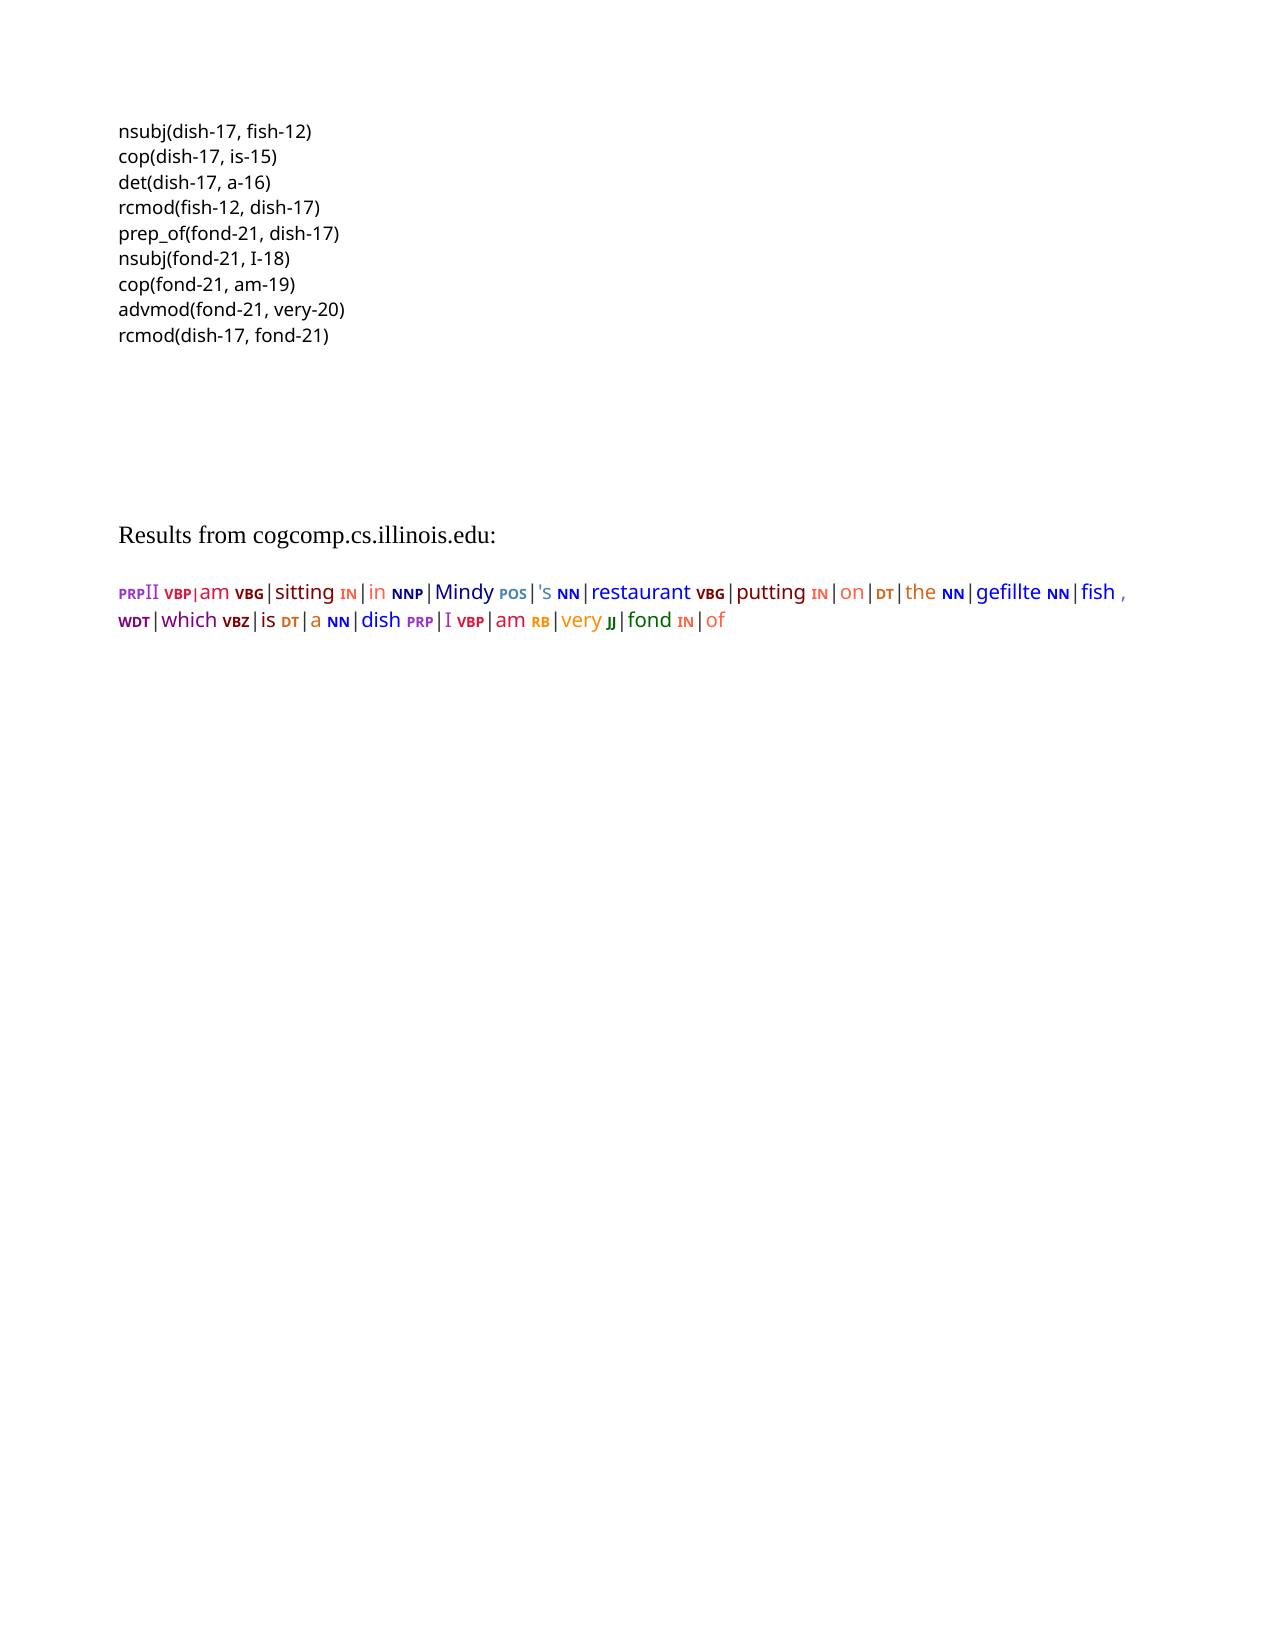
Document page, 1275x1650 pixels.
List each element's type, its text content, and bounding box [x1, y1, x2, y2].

text cop(dish-17, is-15) [118, 144, 1157, 169]
text det(dish-17, a-16) [118, 169, 1157, 195]
text nsubj(fond-21, I-18) [118, 246, 1157, 271]
text prep_of(fond-21, dish-17) [118, 220, 1157, 246]
text PRPII VBP|am VBG|sitting IN|in NNP|Mindy POS|'s NN|restaurant VBG|putting IN|on|DT|the NN|gefillte NN|fish , WDT|which VBZ|is DT|a NN|dish PRP|I VBP|am RB|very JJ|fond IN|of [118, 578, 1157, 633]
text rcmod(dish-17, fond-21) [118, 322, 1157, 348]
text nsubj(dish-17, fish-12) [118, 118, 1157, 144]
text Results from cogcomp.cs.illinois.edu: [118, 520, 1157, 549]
text cop(fond-21, am-19) [118, 271, 1157, 297]
text rcmod(fish-12, dish-17) [118, 195, 1157, 220]
text advmod(fond-21, very-20) [118, 297, 1157, 322]
